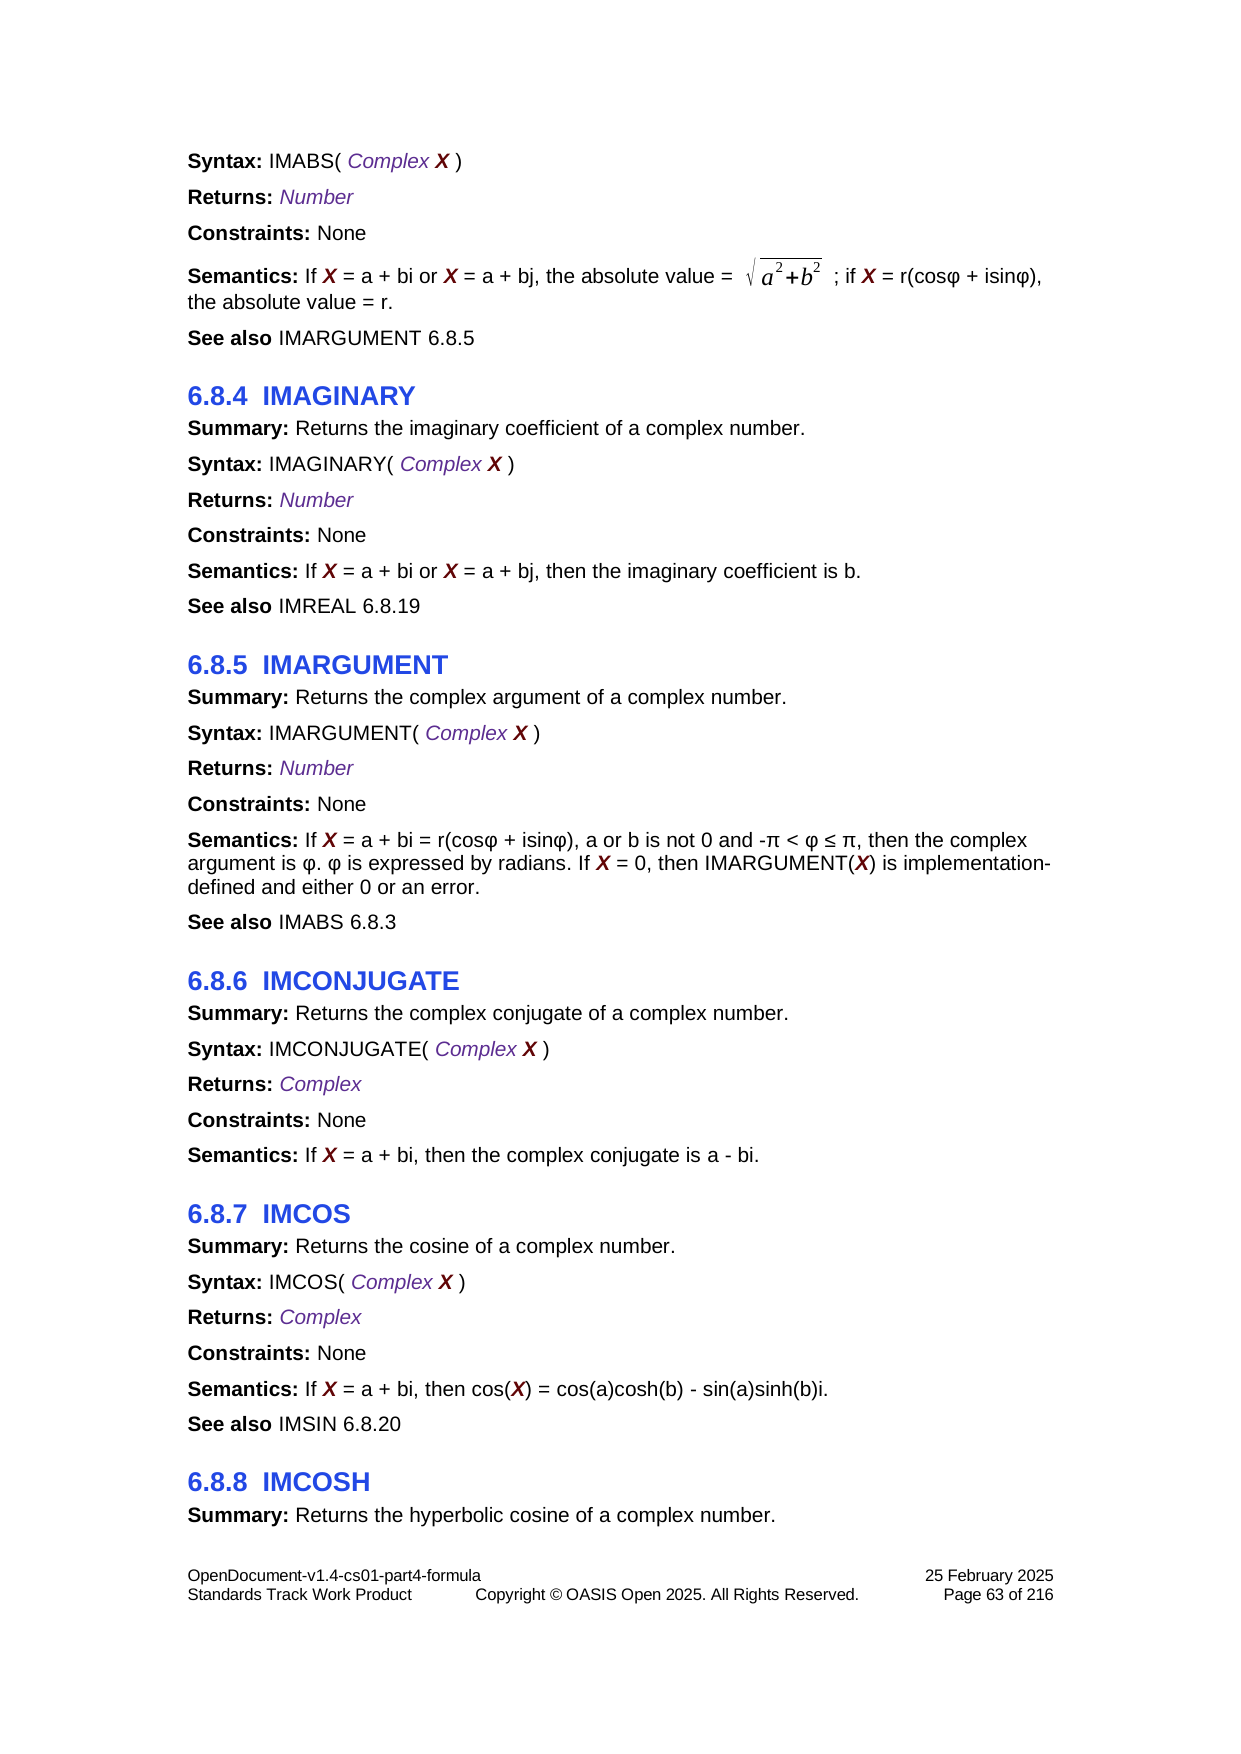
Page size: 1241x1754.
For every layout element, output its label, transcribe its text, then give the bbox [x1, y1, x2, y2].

text Syntax: IMABS( Complex X ) [187, 150, 1053, 173]
text Summary: Returns the hyperbolic cosine of a complex number. [187, 1503, 1053, 1527]
subtitle IMCOS [187, 1198, 1053, 1228]
text Summary: Returns the complex conjugate of a complex number. [187, 1001, 1053, 1025]
text Constraints: None [187, 1108, 1053, 1132]
text Returns: Complex [187, 1073, 1053, 1096]
subtitle IMAGINARY [187, 381, 1053, 411]
text Syntax: IMCOS( Complex X ) [187, 1270, 1053, 1294]
text See also IMABS 6.8.3 [187, 911, 1053, 934]
text Constraints: None [187, 1341, 1053, 1365]
text Constraints: None [187, 524, 1053, 547]
subtitle IMCOSH [187, 1467, 1053, 1497]
text Semantics: If X = a + bi or X = a + bj, then the imaginary coefficient is b. [187, 559, 1053, 583]
text Constraints: None [187, 221, 1053, 245]
text Semantics: If X = a + bi or X = a + bj, the absolute value = ; if X = r(cosφ + isinφ), the absolute value = r. [187, 257, 1053, 314]
text Returns: Number [187, 488, 1053, 512]
subtitle IMCONJUGATE [187, 965, 1053, 995]
subtitle IMARGUMENT [187, 649, 1053, 679]
text See also IMSIN 6.8.20 [187, 1413, 1053, 1436]
text Returns: Number [187, 186, 1053, 209]
text Syntax: IMCONJUGATE( Complex X ) [187, 1037, 1053, 1061]
text Summary: Returns the imaginary coefficient of a complex number. [187, 417, 1053, 440]
text Summary: Returns the cosine of a complex number. [187, 1234, 1053, 1258]
text See also IMREAL 6.8.19 [187, 595, 1053, 618]
text Summary: Returns the complex argument of a complex number. [187, 686, 1053, 709]
text Syntax: IMAGINARY( Complex X ) [187, 452, 1053, 476]
text Syntax: IMARGUMENT( Complex X ) [187, 721, 1053, 745]
text Semantics: If X = a + bi, then the complex conjugate is a - bi. [187, 1144, 1053, 1167]
text Returns: Number [187, 757, 1053, 780]
text Constraints: None [187, 792, 1053, 816]
text Semantics: If X = a + bi = r(cosφ + isinφ), a or b is not 0 and -π < φ ≤ π, then the complex argument is φ. φ is expressed by radians. If X = 0, then IMARGUMENT(X) is implementation-defined and either 0 or an error. [187, 828, 1053, 899]
text Semantics: If X = a + bi, then cos(X) = cos(a)cosh(b) - sin(a)sinh(b)i. [187, 1377, 1053, 1401]
text Returns: Complex [187, 1306, 1053, 1329]
text See also IMARGUMENT 6.8.5 [187, 326, 1053, 350]
